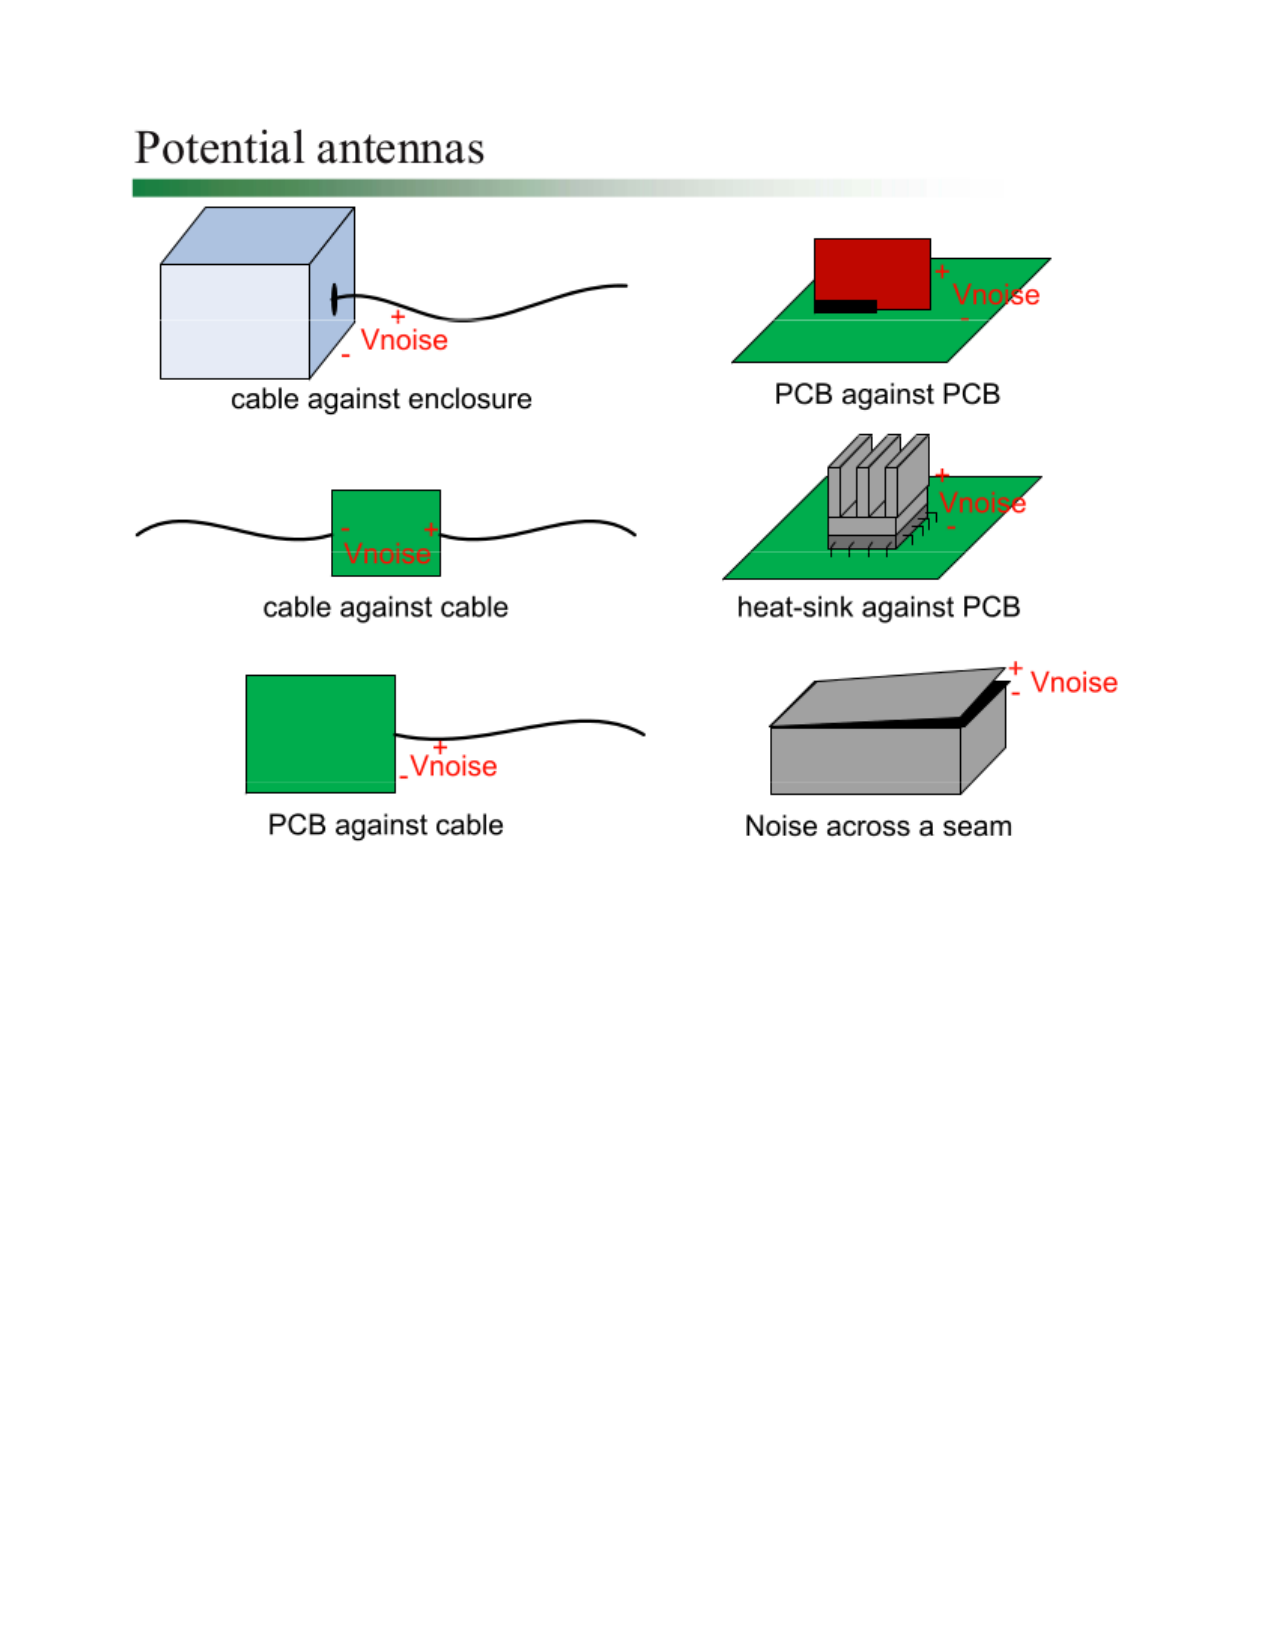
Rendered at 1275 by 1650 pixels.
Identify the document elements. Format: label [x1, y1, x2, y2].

picture [118, 118, 1157, 851]
